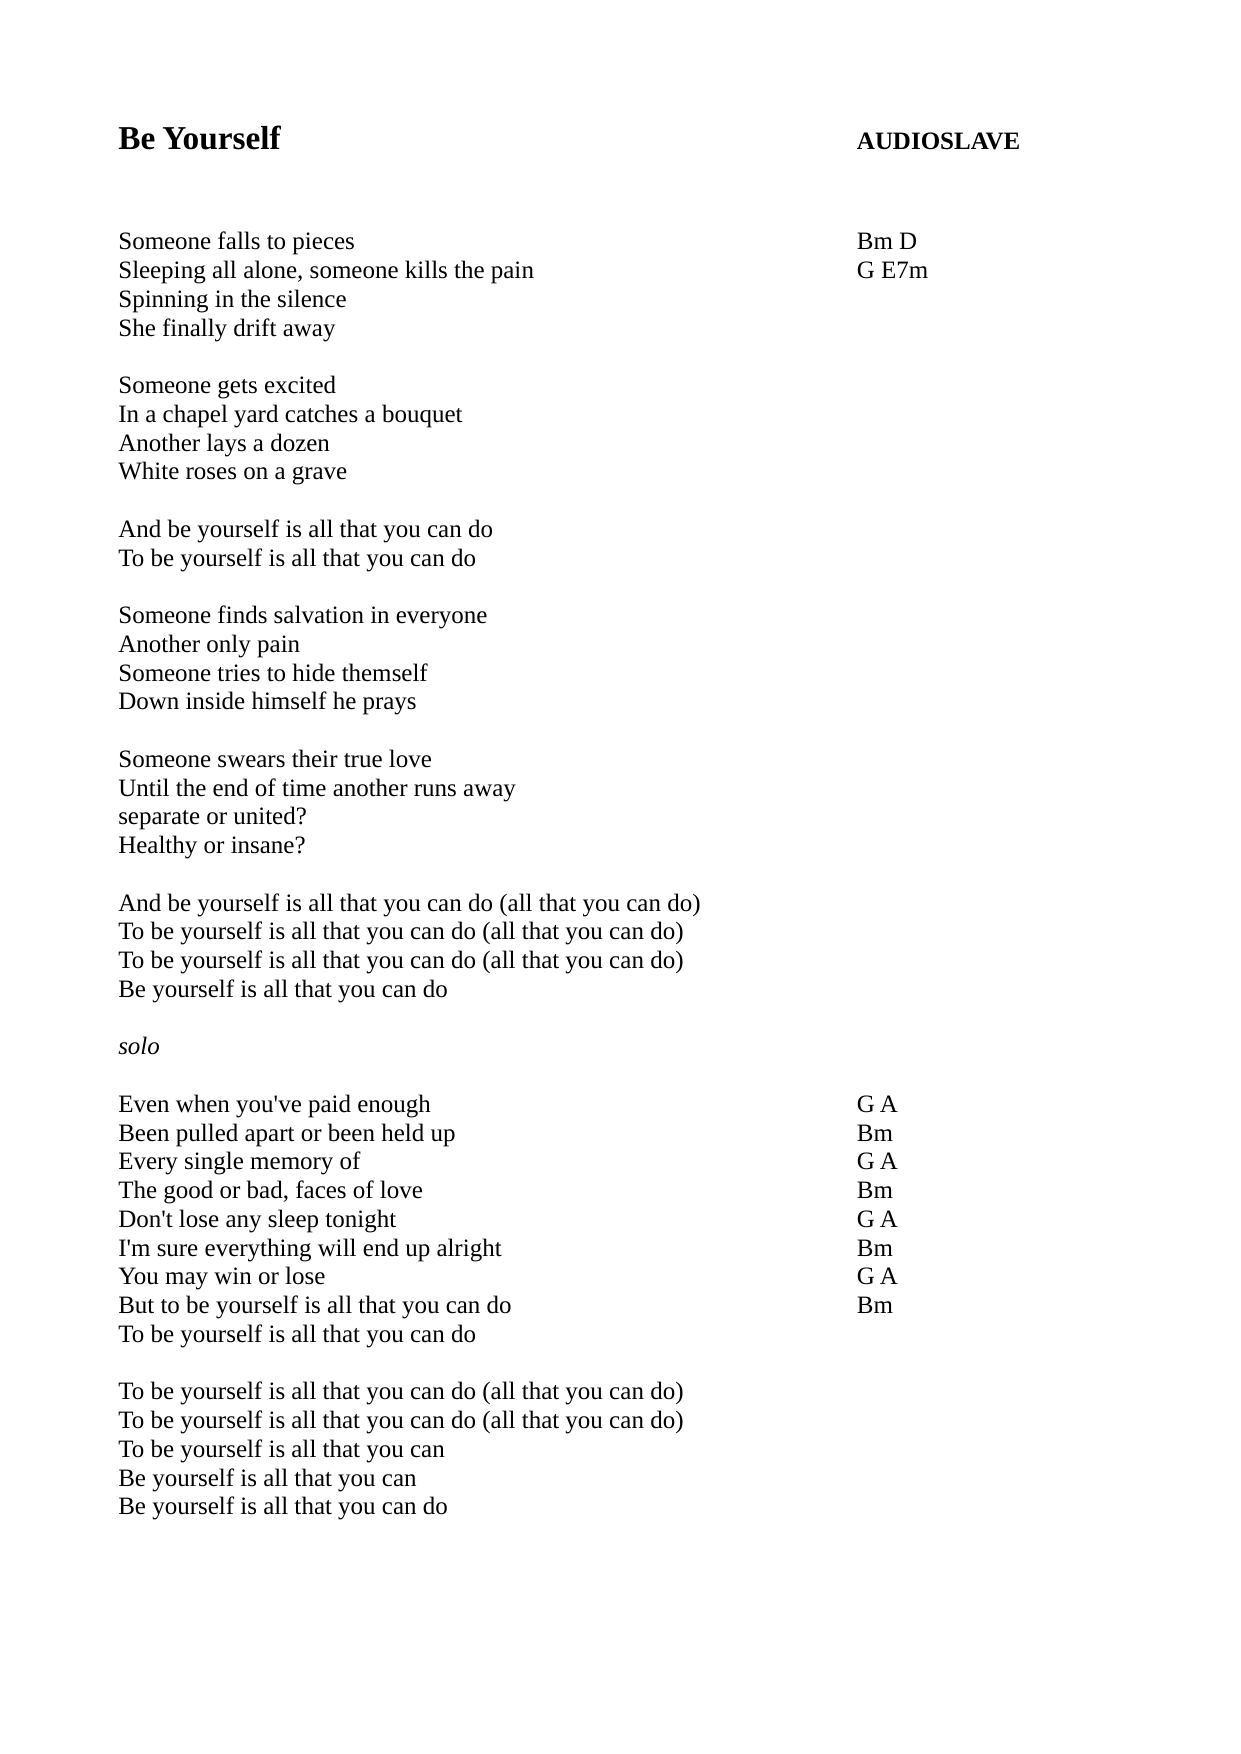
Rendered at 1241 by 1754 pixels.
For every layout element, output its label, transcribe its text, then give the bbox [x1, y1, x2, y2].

text Someone falls to pieces Bm D Sleeping all alone, someone kills the pain G E7m Spinning in the silence She finally drift away [118, 226, 1122, 341]
text Someone gets excited In a chapel yard catches a bouquet Another lays a dozen White roses on a grave [118, 341, 1122, 485]
text Someone swears their true love Until the end of time another runs away separate or united? Healthy or insane? [118, 715, 1122, 859]
text But to be yourself is all that you can do Bm To be yourself is all that you can do [118, 1290, 1122, 1348]
text Someone finds salvation in everyone Another only pain Someone tries to hide themself Down inside himself he prays [118, 600, 1122, 715]
text solo [118, 1031, 1122, 1060]
text Even when you've paid enough G A Been pulled apart or been held up Bm Every single memory of G A The good or bad, faces of love Bm Don't lose any sleep tonight G A I'm sure everything will end up alright Bm You may win or lose G A [118, 1089, 1122, 1290]
text To be yourself is all that you can do (all that you can do) To be yourself is all that you can do (all that you can do) To be yourself is all that you can Be yourself is all that you can Be yourself is all that you can do [118, 1348, 1122, 1520]
text And be yourself is all that you can do To be yourself is all that you can do [118, 514, 1122, 571]
text And be yourself is all that you can do (all that you can do) To be yourself is all that you can do (all that you can do) To be yourself is all that you can do (all that you can do) Be yourself is all that you can do [118, 888, 1122, 1003]
subtitle Be Yourself AUDIOSLAVE [118, 118, 1122, 156]
